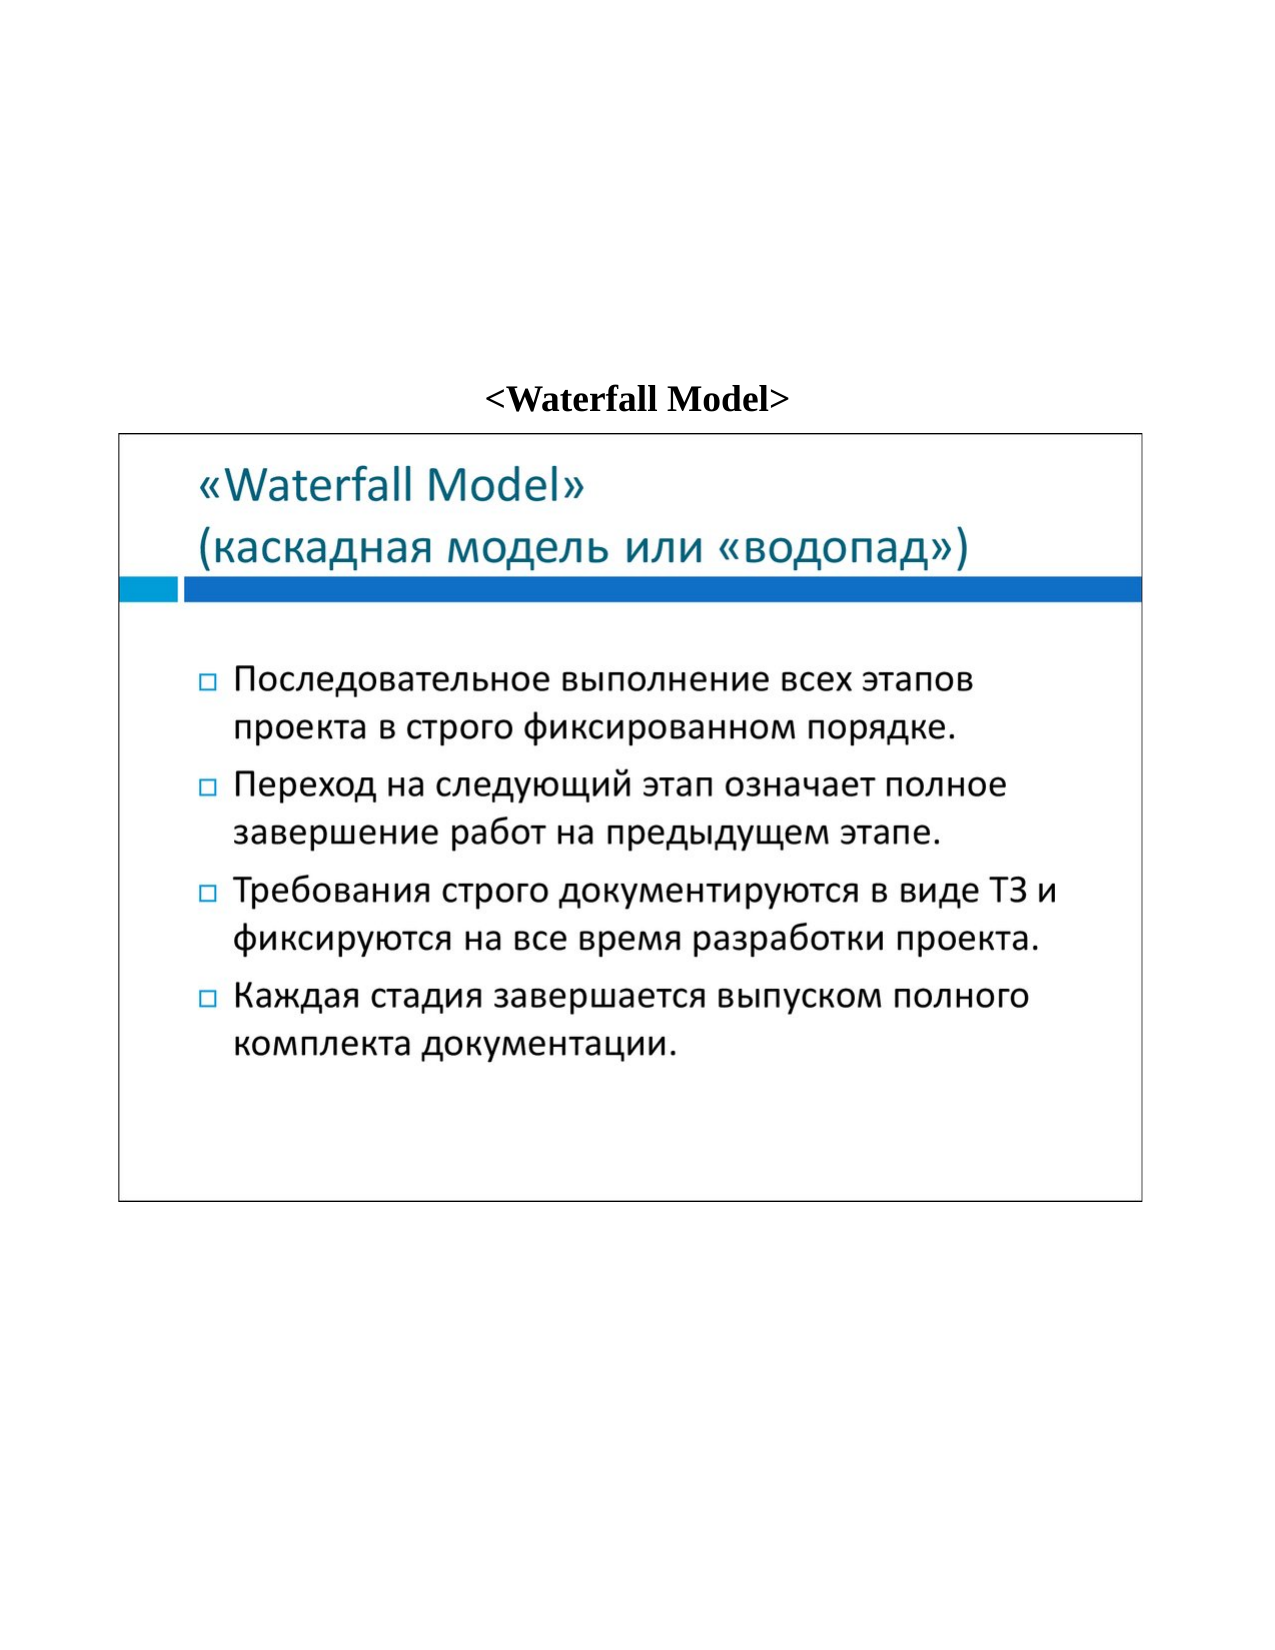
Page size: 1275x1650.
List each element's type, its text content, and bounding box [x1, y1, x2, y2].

text <Waterfall Model> [118, 377, 1157, 420]
picture [118, 433, 1143, 1202]
